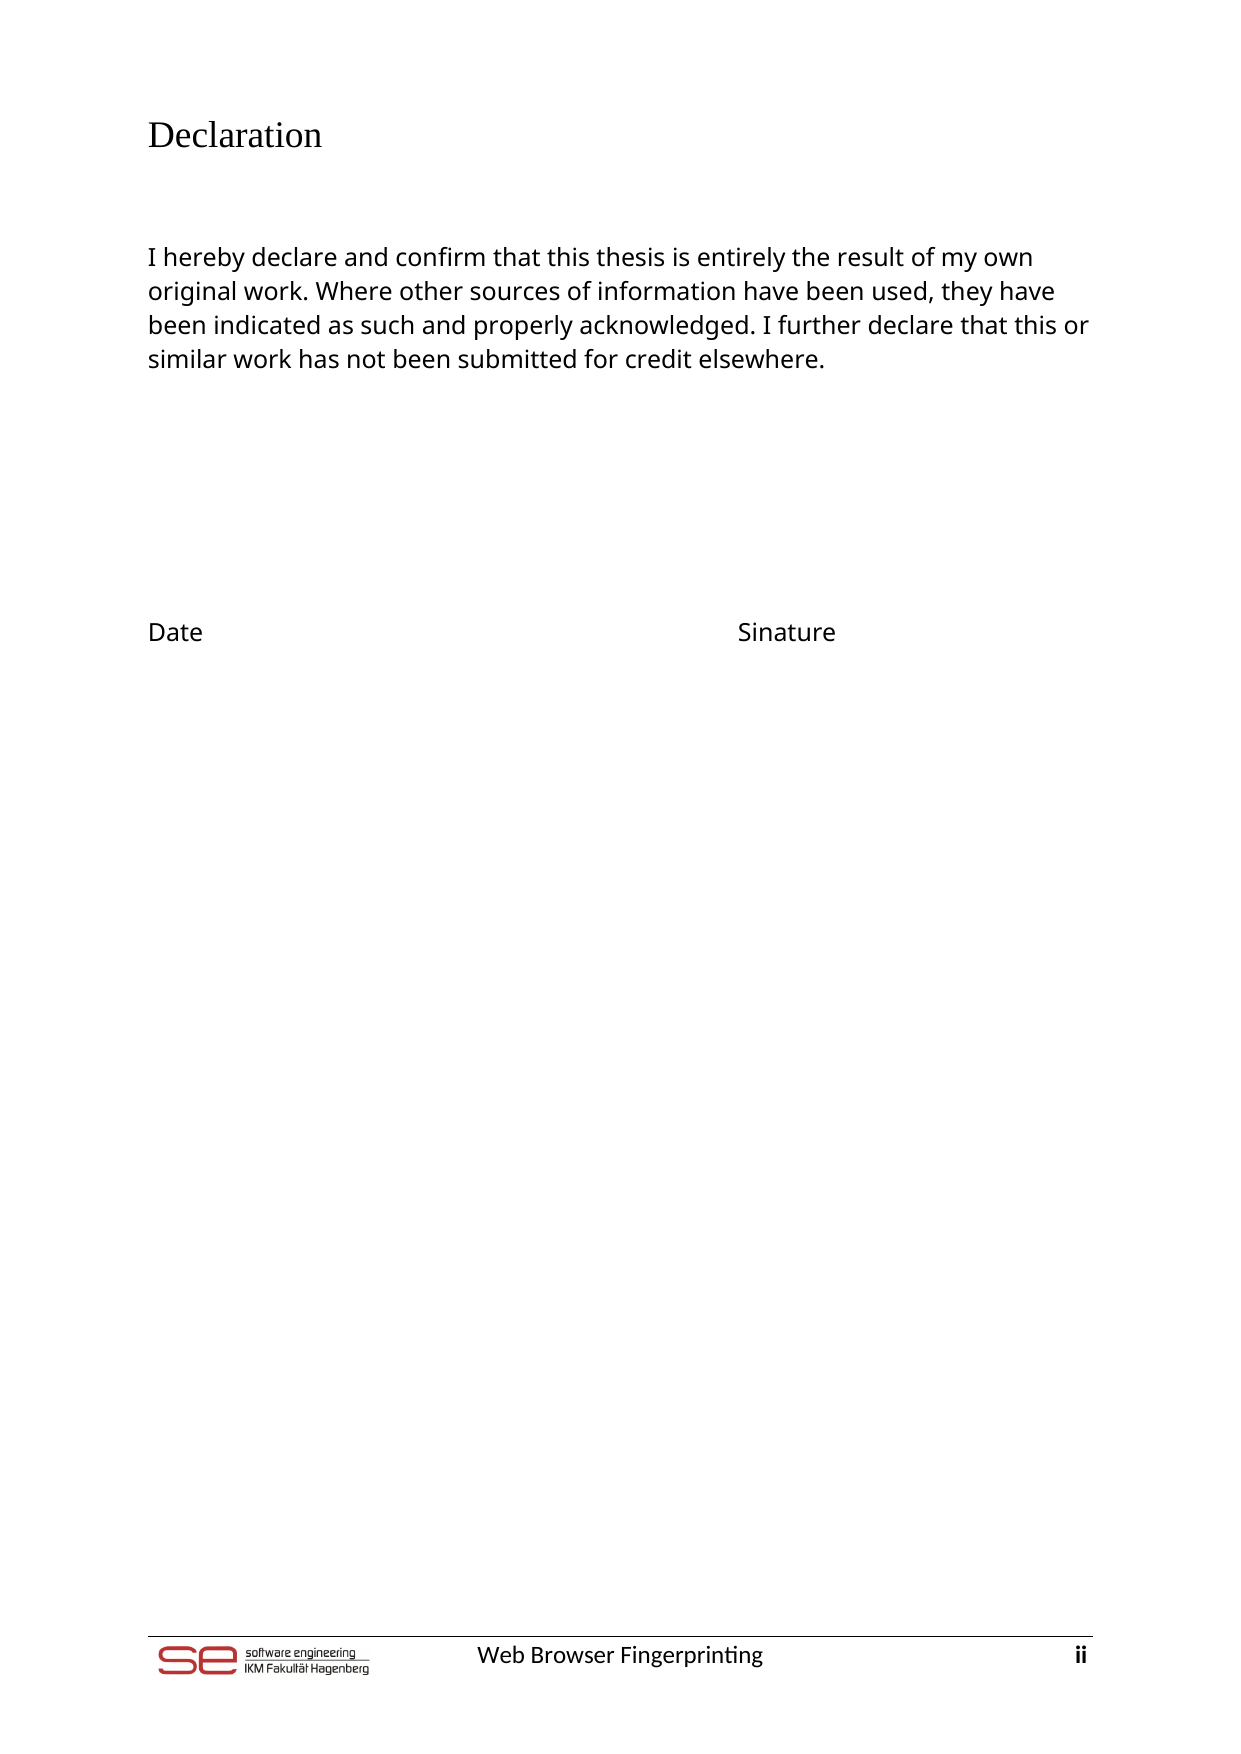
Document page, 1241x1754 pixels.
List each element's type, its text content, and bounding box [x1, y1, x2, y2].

text Declaration [148, 112, 1093, 156]
text I hereby declare and confirm that this thesis is entirely the result of my own original work. Where other sources of information have been used, they have been indicated as such and properly acknowledged. I further declare that this or similar work has not been submitted for credit elsewhere. [148, 240, 1093, 376]
text Date Sinature [148, 614, 1093, 648]
